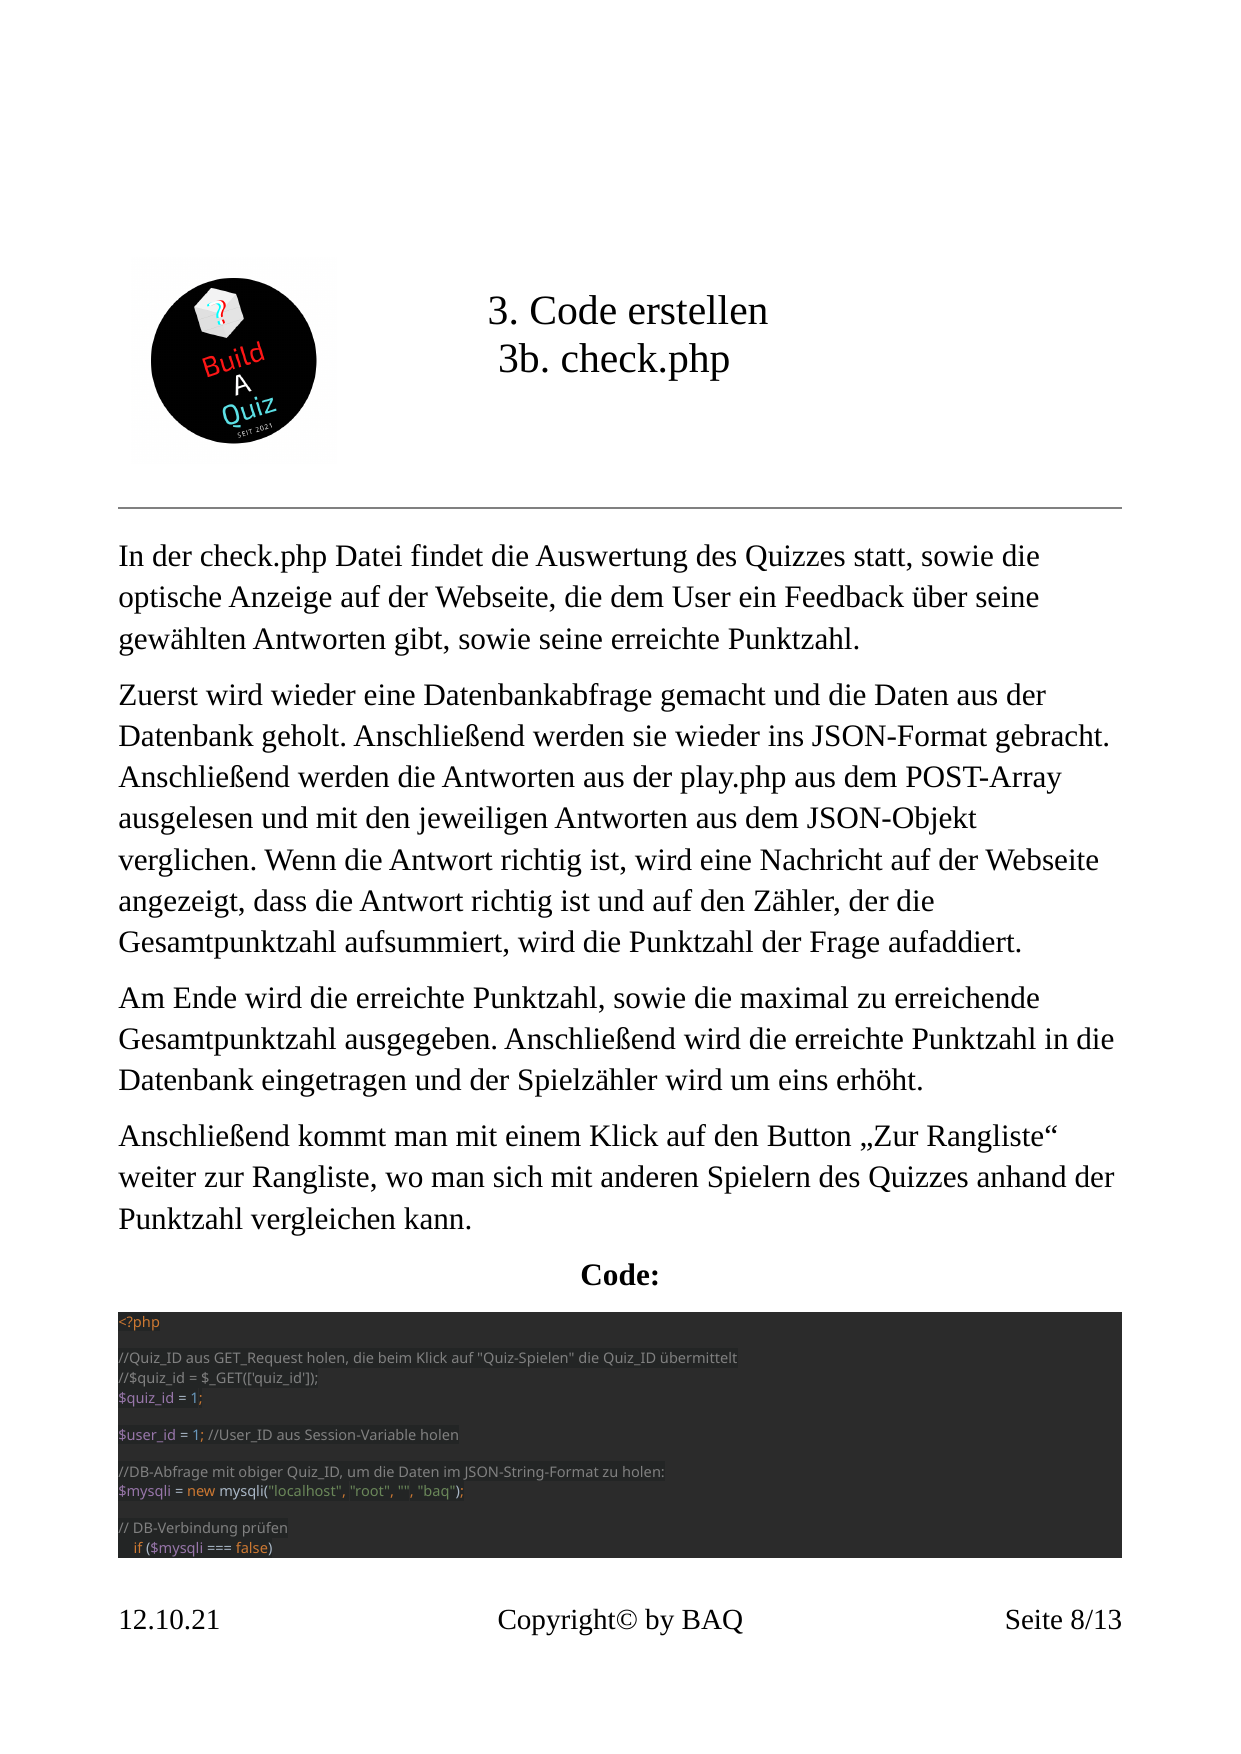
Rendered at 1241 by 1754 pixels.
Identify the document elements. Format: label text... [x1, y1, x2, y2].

text 3b. check.php [337, 333, 1122, 381]
picture [130, 257, 337, 464]
text Zuerst wird wieder eine Datenbankabfrage gemacht und die Daten aus der Datenbank geholt. Anschließend werden sie wieder ins JSON-Format gebracht. Anschließend werden die Antworten aus der play.php aus dem POST-Array ausgelesen und mit den jeweiligen Antworten aus dem JSON-Objekt verglichen. Wenn die Antwort richtig ist, wird eine Nachricht auf der Webseite angezeigt, dass die Antwort richtig ist und auf den Zähler, der die Gesamtpunktzahl aufsummiert, wird die Punktzahl der Frage aufaddiert. [118, 676, 1122, 959]
text <?php //Quiz_ID aus GET_Request holen, die beim Klick auf "Quiz-Spielen" die Quiz_ID übermittelt //$quiz_id = $_GET(['quiz_id']); $quiz_id = 1; $user_id = 1; //User_ID aus Session-Variable holen //DB-Abfrage mit obiger Quiz_ID, um die Daten im JSON-String-Format zu holen: $mysqli = new mysqli("localhost", "root", "", "baq"); // DB-Verbindung prüfen if ($mysqli === false) [118, 1312, 1122, 1558]
text Code: [118, 1256, 1122, 1292]
text [118, 286, 130, 333]
text 3. Code erstellen [337, 286, 1122, 333]
text Am Ende wird die erreichte Punktzahl, sowie die maximal zu erreichende Gesamtpunktzahl ausgegeben. Anschließend wird die erreichte Punktzahl in die Datenbank eingetragen und der Spielzähler wird um eins erhöht. [118, 979, 1122, 1097]
text Anschließend kommt man mit einem Klick auf den Button „Zur Rangliste“ weiter zur Rangliste, wo man sich mit anderen Spielern des Quizzes anhand der Punktzahl vergleichen kann. [118, 1117, 1122, 1236]
text In der check.php Datei findet die Auswertung des Quizzes statt, sowie die optische Anzeige auf der Webseite, die dem User ein Feedback über seine gewählten Antworten gibt, sowie seine erreichte Punktzahl. [118, 537, 1122, 656]
text [118, 333, 130, 381]
